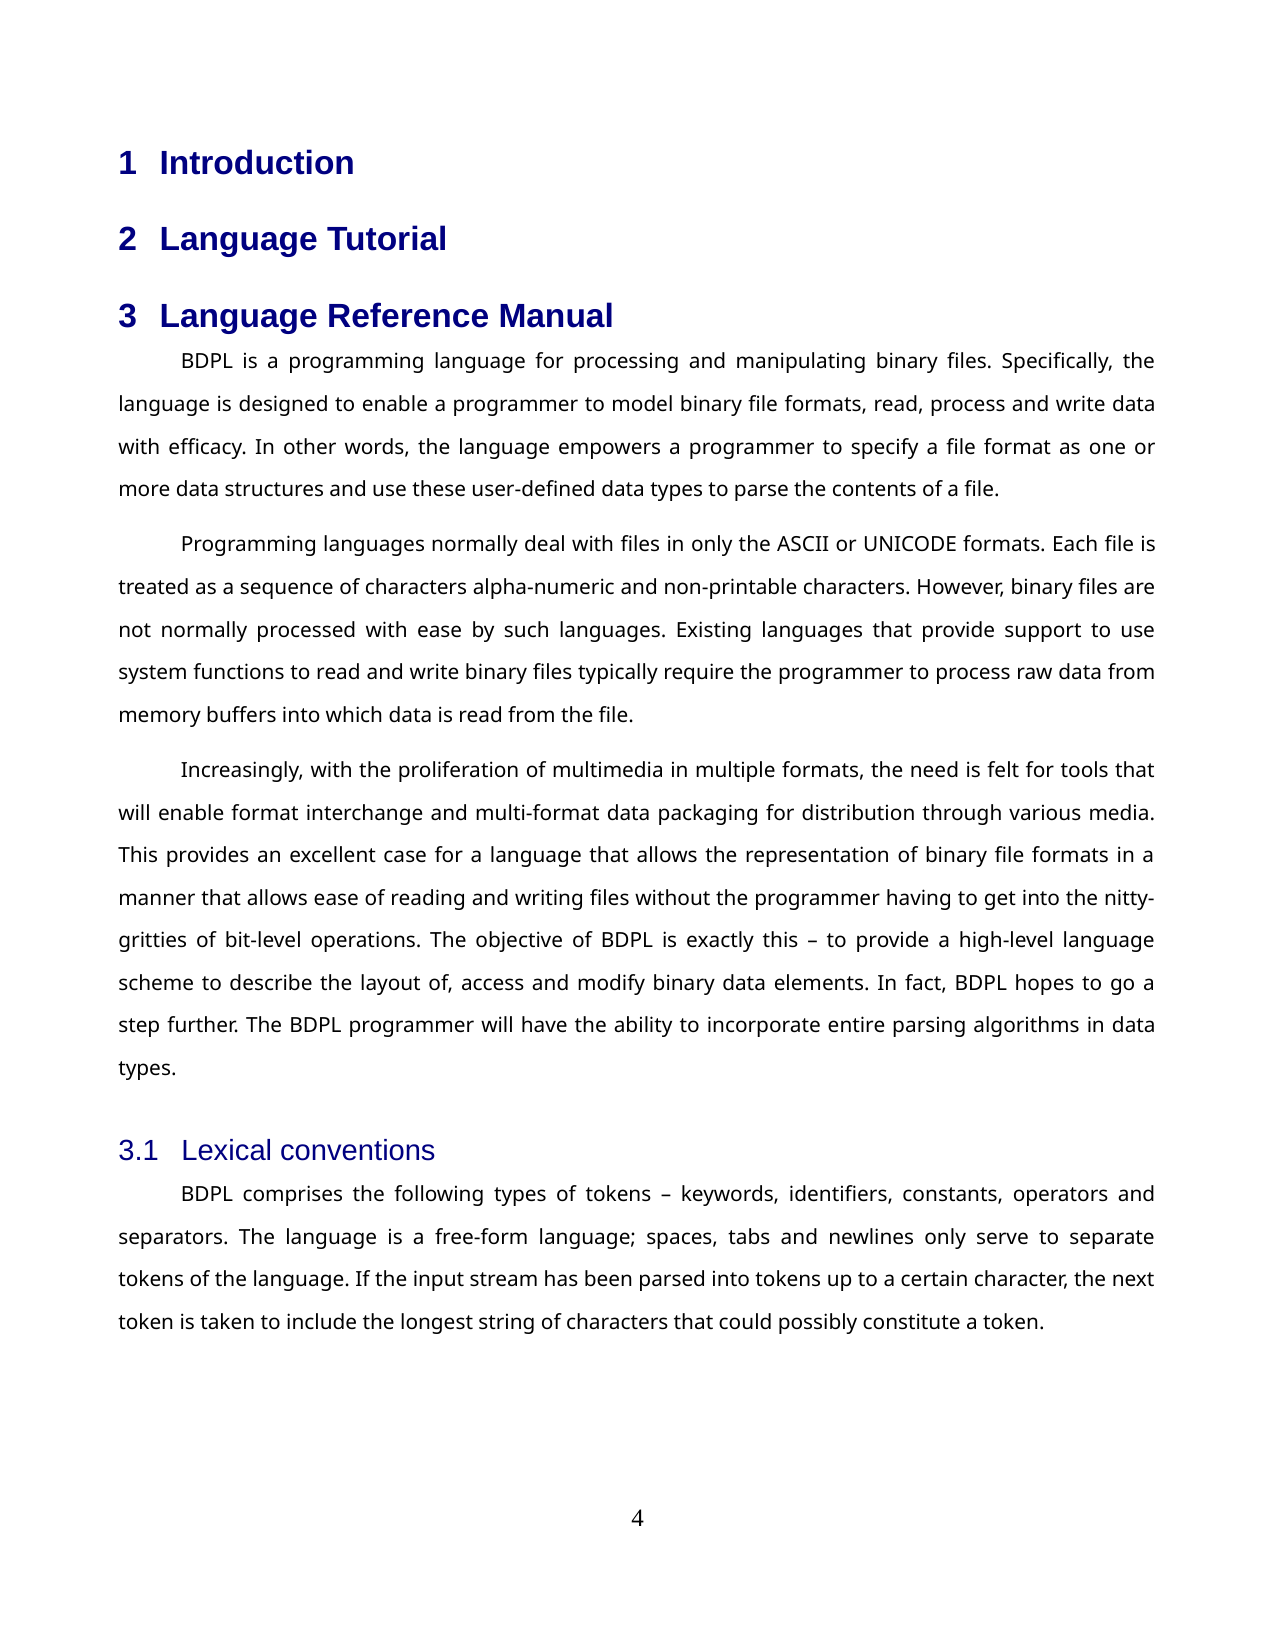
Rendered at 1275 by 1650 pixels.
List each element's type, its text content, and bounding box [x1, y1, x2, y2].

subtitle Lexical conventions [118, 1133, 1157, 1167]
text BDPL is a programming language for processing and manipulating binary files. Specifically, the language is designed to enable a programmer to model binary file formats, read, process and write data with efficacy. In other words, the language empowers a programmer to specify a file format as one or more data structures and use these user-defined data types to parse the contents of a file. [118, 347, 1157, 503]
text Increasingly, with the proliferation of multimedia in multiple formats, the need is felt for tools that will enable format interchange and multi-format data packaging for distribution through various media. This provides an excellent case for a language that allows the representation of binary file formats in a manner that allows ease of reading and writing files without the programmer having to get into the nitty-gritties of bit-level operations. The objective of BDPL is exactly this – to provide a high-level language scheme to describe the layout of, access and modify binary data elements. In fact, BDPL hopes to go a step further. The BDPL programmer will have the ability to incorporate entire parsing algorithms in data types. [118, 755, 1157, 1082]
subtitle Language Tutorial [118, 219, 1157, 258]
subtitle Introduction [118, 143, 1157, 182]
text BDPL comprises the following types of tokens – keywords, identifiers, constants, operators and separators. The language is a free-form language; spaces, tabs and newlines only serve to separate tokens of the language. If the input stream has been parsed into tokens up to a certain character, the next token is taken to include the longest string of characters that could possibly constitute a token. [118, 1179, 1157, 1336]
text Programming languages normally deal with files in only the ASCII or UNICODE formats. Each file is treated as a sequence of characters alpha-numeric and non-printable characters. However, binary files are not normally processed with ease by such languages. Existing languages that provide support to use system functions to read and write binary files typically require the programmer to process raw data from memory buffers into which data is read from the file. [118, 529, 1157, 728]
subtitle Language Reference Manual [118, 295, 1157, 334]
